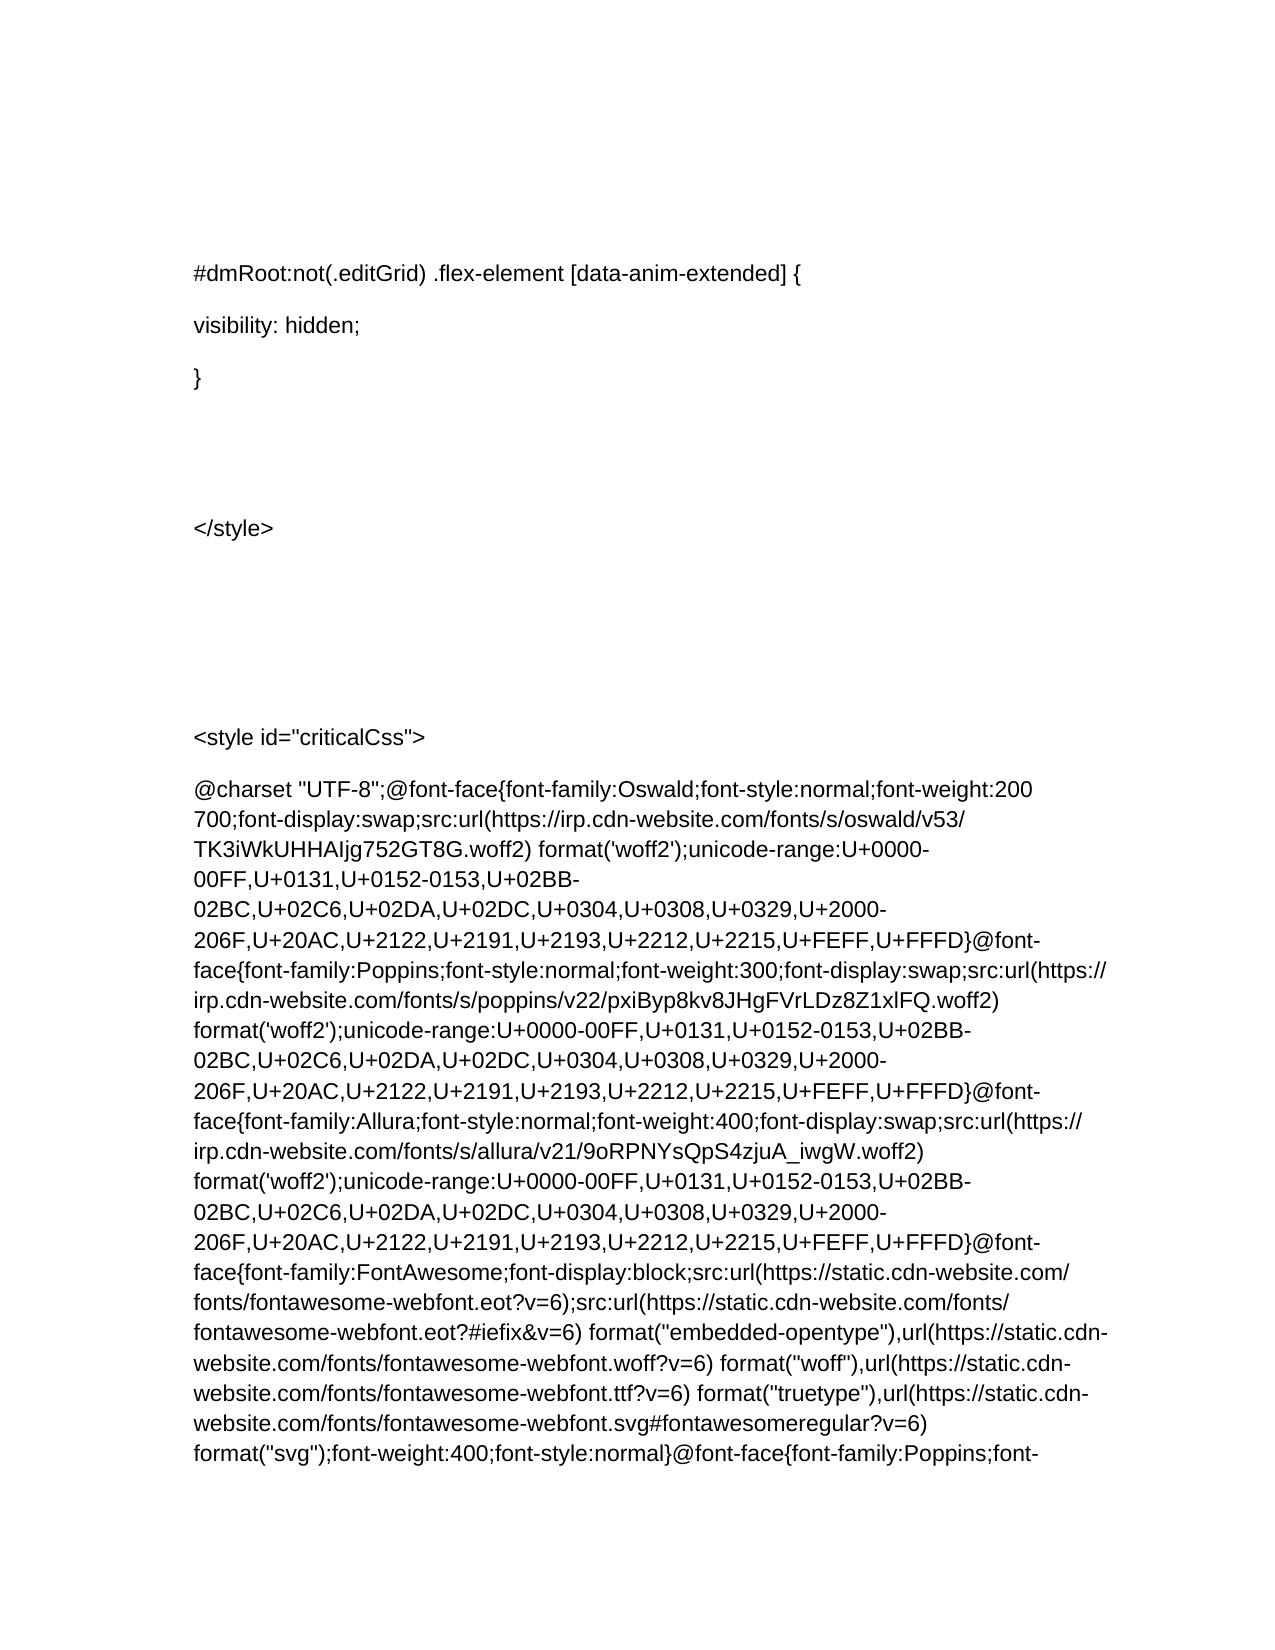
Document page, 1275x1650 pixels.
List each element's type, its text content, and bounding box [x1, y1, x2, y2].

table_cell [183, 557, 1125, 609]
table_cell [150, 458, 183, 505]
table_cell [150, 249, 183, 301]
table_cell [150, 354, 183, 406]
table_cell [150, 713, 183, 765]
table_cell visibility: hidden; [183, 301, 1125, 353]
table_cell [150, 202, 183, 249]
table_cell [150, 661, 183, 713]
table_cell #dmRoot:not(.editGrid) .flex-element [data-anim-extended] { [183, 249, 1125, 301]
table_cell [150, 609, 183, 661]
table_cell <style id="criticalCss"> [183, 713, 1125, 765]
table_cell </style> [183, 505, 1125, 557]
table_cell [150, 150, 183, 202]
table_cell } [183, 354, 1125, 406]
table_cell [150, 505, 183, 557]
table_cell [183, 458, 1125, 505]
table_cell [183, 406, 1125, 458]
table_cell [183, 202, 1125, 249]
table_cell [150, 406, 183, 458]
table_cell [150, 765, 183, 1477]
table_cell [150, 301, 183, 353]
table_cell [183, 150, 1125, 202]
table_cell [183, 609, 1125, 661]
table_cell @charset "UTF-8";@font-face{font-family:Oswald;font-style:normal;font-weight:200 700;font-display:swap;src:url(https://irp.cdn-website.com/fonts/s/oswald/v53/TK3iWkUHHAIjg752GT8G.woff2) format('woff2');unicode-range:U+0000-00FF,U+0131,U+0152-0153,U+02BB-02BC,U+02C6,U+02DA,U+02DC,U+0304,U+0308,U+0329,U+2000-206F,U+20AC,U+2122,U+2191,U+2193,U+2212,U+2215,U+FEFF,U+FFFD}@font-face{font-family:Poppins;font-style:normal;font-weight:300;font-display:swap;src:url(https://irp.cdn-website.com/fonts/s/poppins/v22/pxiByp8kv8JHgFVrLDz8Z1xlFQ.woff2) format('woff2');unicode-range:U+0000-00FF,U+0131,U+0152-0153,U+02BB-02BC,U+02C6,U+02DA,U+02DC,U+0304,U+0308,U+0329,U+2000-206F,U+20AC,U+2122,U+2191,U+2193,U+2212,U+2215,U+FEFF,U+FFFD}@font-face{font-family:Allura;font-style:normal;font-weight:400;font-display:swap;src:url(https://irp.cdn-website.com/fonts/s/allura/v21/9oRPNYsQpS4zjuA_iwgW.woff2) format('woff2');unicode-range:U+0000-00FF,U+0131,U+0152-0153,U+02BB-02BC,U+02C6,U+02DA,U+02DC,U+0304,U+0308,U+0329,U+2000-206F,U+20AC,U+2122,U+2191,U+2193,U+2212,U+2215,U+FEFF,U+FFFD}@font-face{font-family:FontAwesome;font-display:block;src:url(https://static.cdn-website.com/fonts/fontawesome-webfont.eot?v=6);src:url(https://static.cdn-website.com/fonts/fontawesome-webfont.eot?#iefix&v=6) format("embedded-opentype"),url(https://static.cdn-website.com/fonts/fontawesome-webfont.woff?v=6) format("woff"),url(https://static.cdn-website.com/fonts/fontawesome-webfont.ttf?v=6) format("truetype"),url(https://static.cdn-website.com/fonts/fontawesome-webfont.svg#fontawesomeregular?v=6) format("svg");font-weight:400;font-style:normal}@font-face{font-family:Poppins;font- [183, 765, 1125, 1477]
table_cell [183, 661, 1125, 713]
table_cell [150, 557, 183, 609]
